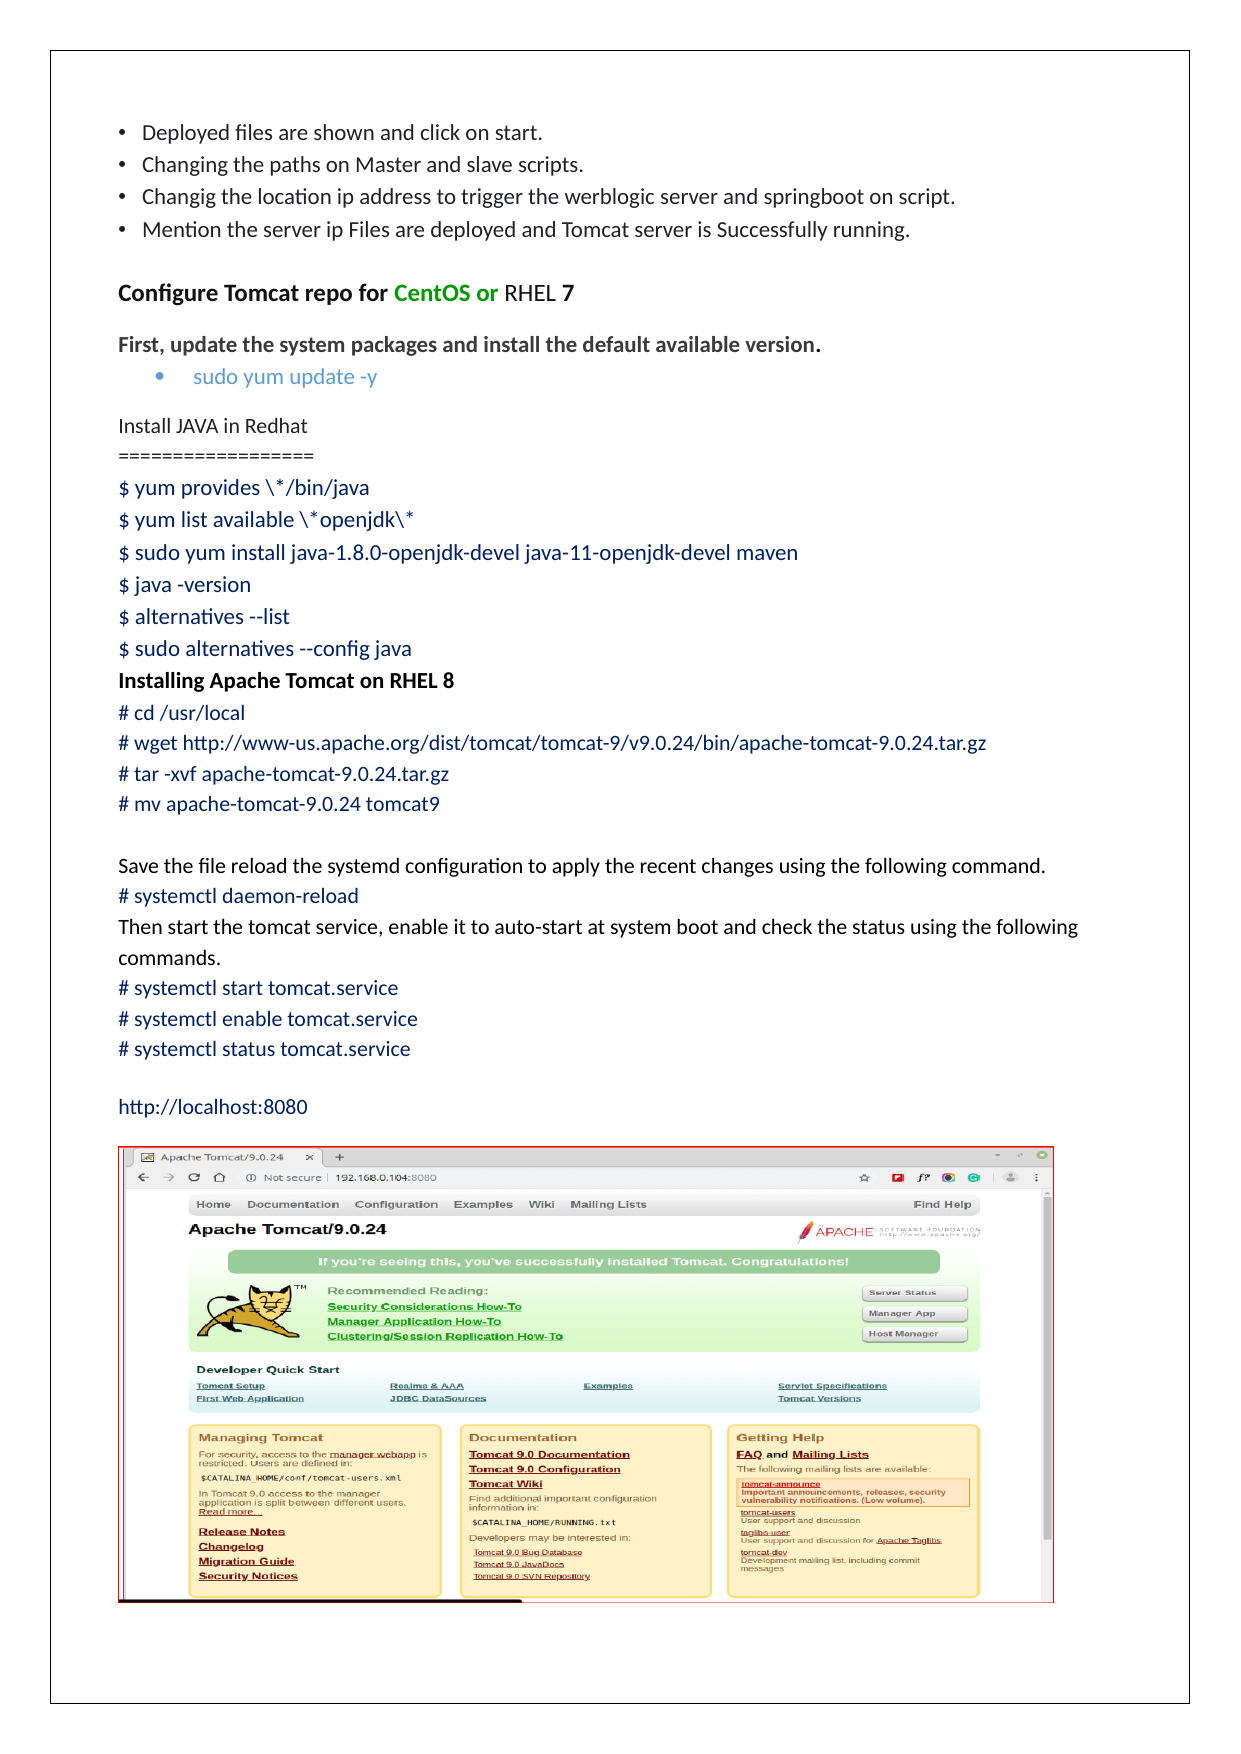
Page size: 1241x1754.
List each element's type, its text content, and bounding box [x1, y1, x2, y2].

text $ sudo yum install java-1.8.0-openjdk-devel java-11-openjdk-devel maven [118, 538, 1122, 566]
text $ yum provides \*/bin/java [118, 473, 1122, 501]
text # mv apache-tomcat-9.0.24 tomcat9 [118, 791, 1122, 817]
text Configure Tomcat repo for CentOS or RHEL 7 [118, 277, 1122, 308]
text # cd /usr/local [118, 699, 1122, 725]
text Then start the tomcat service, enable it to auto-start at system boot and check the status using the following commands. [118, 913, 1122, 970]
text # wget http://www-us.apache.org/dist/tomcat/tomcat-9/v9.0.24/bin/apache-tomcat-9.0.24.tar.gz [118, 729, 1122, 756]
text $ java -version [118, 570, 1122, 598]
list sudo yum update -y [156, 362, 1122, 390]
text Installing Apache Tomcat on RHEL 8 [118, 666, 1122, 694]
list Mention the server ip Files are deployed and Tomcat server is Successfully running. [118, 215, 1122, 243]
list Changing the paths on Master and slave scripts. [118, 150, 1122, 178]
text First, update the system packages and install the default available version. [118, 330, 1122, 358]
text Install JAVA in Redhat [118, 412, 1122, 439]
text # systemctl daemon-reload [118, 882, 1122, 909]
text # systemctl enable tomcat.service [118, 1005, 1122, 1032]
list Changig the location ip address to trigger the werblogic server and springboot on script. [118, 182, 1122, 211]
text Save the file reload the systemd configuration to apply the recent changes using the following command. [118, 852, 1122, 878]
picture [118, 1146, 1054, 1603]
text ================== [118, 443, 1122, 469]
list Deployed files are shown and click on start. [118, 118, 1122, 146]
text # systemctl status tomcat.service [118, 1036, 1122, 1062]
text $ sudo alternatives --config java [118, 634, 1122, 662]
text # tar -xvf apache-tomcat-9.0.24.tar.gz [118, 760, 1122, 787]
text http://localhost:8080 [118, 1093, 1122, 1119]
text $ yum list available \*openjdk\* [118, 506, 1122, 533]
text $ alternatives --list [118, 602, 1122, 630]
text # systemctl start tomcat.service [118, 974, 1122, 1001]
